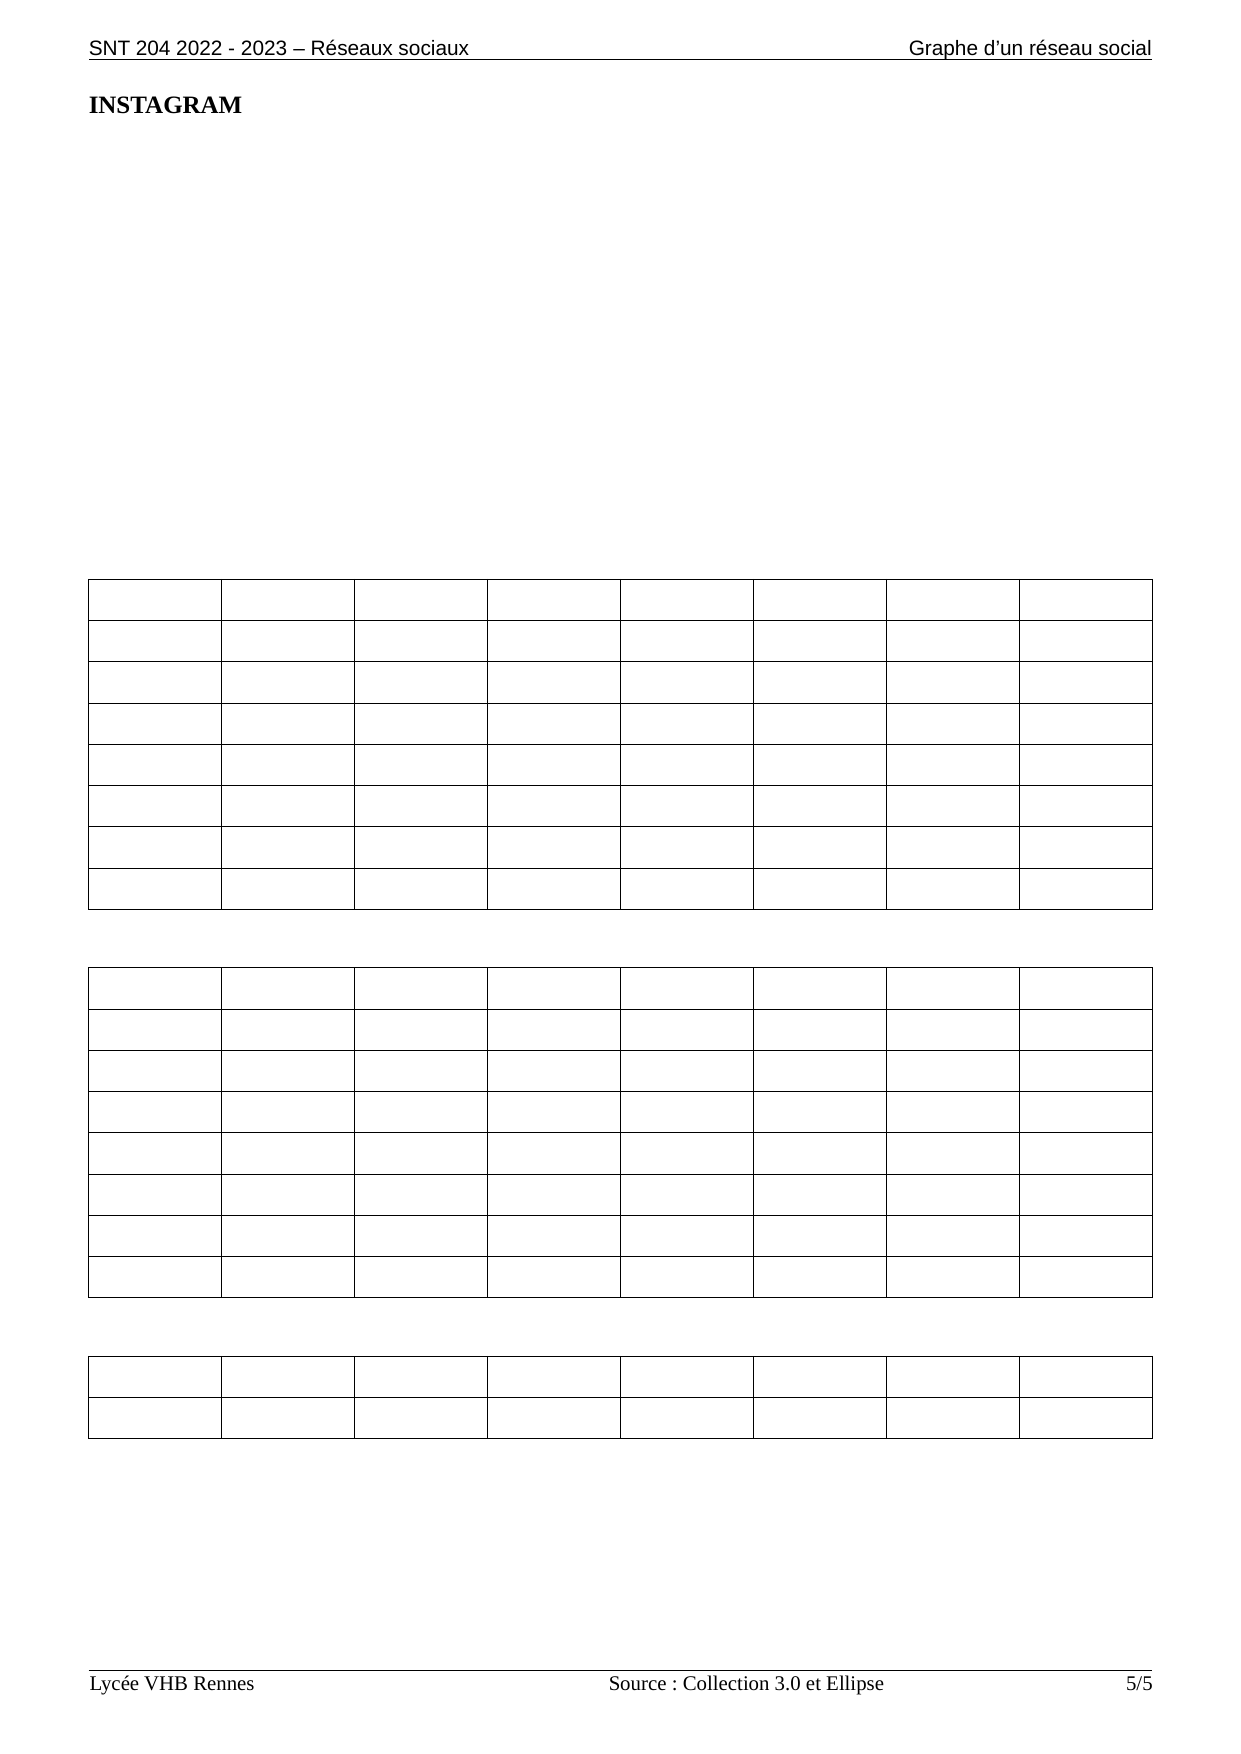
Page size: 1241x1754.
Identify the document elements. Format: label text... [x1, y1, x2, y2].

table_cell [222, 1051, 354, 1091]
table_cell [89, 745, 221, 785]
table_cell [222, 786, 354, 826]
table_header [222, 580, 354, 620]
table_header [222, 1357, 354, 1397]
table_cell [754, 1010, 886, 1050]
table_header [89, 1357, 221, 1397]
table_cell [754, 1257, 886, 1297]
table_cell [754, 1092, 886, 1132]
table_cell [1020, 1051, 1152, 1091]
table_cell [89, 621, 221, 661]
table_header [1020, 1357, 1152, 1397]
table_cell [621, 1216, 753, 1256]
table_header [488, 968, 620, 1008]
table_cell [754, 745, 886, 785]
table_cell [222, 1092, 354, 1132]
table_cell [488, 786, 620, 826]
table_cell [1020, 1092, 1152, 1132]
table_cell [754, 869, 886, 909]
table_cell [621, 1175, 753, 1215]
table_cell [488, 1010, 620, 1050]
table_cell [1020, 745, 1152, 785]
table_header [89, 580, 221, 620]
table_cell [754, 621, 886, 661]
table_cell [488, 1051, 620, 1091]
table_cell [355, 1257, 487, 1297]
text INSTAGRAM [88, 90, 1152, 119]
table_header [1020, 580, 1152, 620]
table_cell [89, 662, 221, 702]
table_cell [222, 621, 354, 661]
table_cell [488, 1398, 620, 1438]
table_cell [754, 1398, 886, 1438]
table_cell [355, 827, 487, 867]
table_cell [621, 1010, 753, 1050]
table_header [621, 580, 753, 620]
table_cell [1020, 1257, 1152, 1297]
table_cell [621, 745, 753, 785]
table_cell [355, 1051, 487, 1091]
table_header [887, 580, 1019, 620]
table_header [621, 968, 753, 1008]
table_cell [222, 1133, 354, 1173]
table_header [222, 968, 354, 1008]
table_cell [887, 1257, 1019, 1297]
table_cell [355, 745, 487, 785]
table_cell [1020, 1216, 1152, 1256]
table_cell [621, 786, 753, 826]
table_cell [488, 704, 620, 744]
table_cell [887, 1051, 1019, 1091]
table_cell [355, 621, 487, 661]
table_cell [222, 1175, 354, 1215]
table_cell [355, 786, 487, 826]
table_cell [621, 827, 753, 867]
table_cell [621, 621, 753, 661]
table_cell [754, 1051, 886, 1091]
table_cell [887, 1092, 1019, 1132]
table_cell [222, 827, 354, 867]
table_cell [488, 869, 620, 909]
table_cell [621, 869, 753, 909]
table_cell [488, 1175, 620, 1215]
table_cell [89, 1051, 221, 1091]
table_header [488, 1357, 620, 1397]
table_cell [355, 1398, 487, 1438]
table_cell [222, 662, 354, 702]
table_cell [754, 1216, 886, 1256]
table_header [754, 968, 886, 1008]
table_cell [1020, 662, 1152, 702]
table_cell [355, 704, 487, 744]
table_cell [488, 1092, 620, 1132]
table_cell [89, 786, 221, 826]
table_cell [754, 786, 886, 826]
table_header [887, 968, 1019, 1008]
table_cell [887, 621, 1019, 661]
table_header [754, 580, 886, 620]
table_cell [488, 745, 620, 785]
table_cell [222, 1398, 354, 1438]
table_cell [887, 1398, 1019, 1438]
table_cell [621, 1398, 753, 1438]
table_cell [1020, 1010, 1152, 1050]
table_cell [488, 1133, 620, 1173]
table_header [488, 580, 620, 620]
table_cell [355, 1010, 487, 1050]
table_cell [887, 1010, 1019, 1050]
table_cell [1020, 869, 1152, 909]
table_cell [1020, 1175, 1152, 1215]
table_cell [754, 662, 886, 702]
table_cell [754, 1175, 886, 1215]
table_header [1020, 968, 1152, 1008]
table_cell [754, 827, 886, 867]
table_header [355, 580, 487, 620]
table_cell [488, 621, 620, 661]
table_cell [222, 1216, 354, 1256]
table_cell [222, 1010, 354, 1050]
table_cell [887, 704, 1019, 744]
table_cell [887, 827, 1019, 867]
table_cell [89, 1257, 221, 1297]
table_cell [222, 1257, 354, 1297]
table_cell [89, 869, 221, 909]
table_cell [621, 662, 753, 702]
table_cell [621, 1133, 753, 1173]
table_cell [355, 1175, 487, 1215]
table_cell [1020, 1398, 1152, 1438]
table_cell [488, 827, 620, 867]
table_cell [1020, 1133, 1152, 1173]
table_cell [887, 745, 1019, 785]
table_cell [355, 869, 487, 909]
table_cell [89, 1010, 221, 1050]
table_cell [89, 704, 221, 744]
table_cell [887, 1175, 1019, 1215]
table_cell [754, 1133, 886, 1173]
table_cell [1020, 827, 1152, 867]
table_cell [89, 1133, 221, 1173]
table_cell [89, 1175, 221, 1215]
table_cell [754, 704, 886, 744]
table_cell [887, 869, 1019, 909]
table_cell [621, 1051, 753, 1091]
table_cell [222, 745, 354, 785]
table_cell [887, 662, 1019, 702]
table_cell [621, 704, 753, 744]
table_cell [621, 1092, 753, 1132]
table_header [754, 1357, 886, 1397]
table_cell [1020, 621, 1152, 661]
table_cell [488, 662, 620, 702]
table_cell [222, 704, 354, 744]
table_cell [887, 1133, 1019, 1173]
table_cell [355, 1092, 487, 1132]
table_cell [1020, 786, 1152, 826]
table_header [887, 1357, 1019, 1397]
table_header [355, 1357, 487, 1397]
table_cell [621, 1257, 753, 1297]
table_header [355, 968, 487, 1008]
table_cell [355, 1133, 487, 1173]
table_cell [89, 1398, 221, 1438]
table_cell [355, 662, 487, 702]
table_cell [887, 786, 1019, 826]
table_cell [887, 1216, 1019, 1256]
table_header [621, 1357, 753, 1397]
table_cell [89, 1216, 221, 1256]
table_cell [355, 1216, 487, 1256]
table_cell [89, 1092, 221, 1132]
table_header [89, 968, 221, 1008]
table_cell [222, 869, 354, 909]
table_cell [488, 1257, 620, 1297]
table_cell [1020, 704, 1152, 744]
table_cell [89, 827, 221, 867]
table_cell [488, 1216, 620, 1256]
